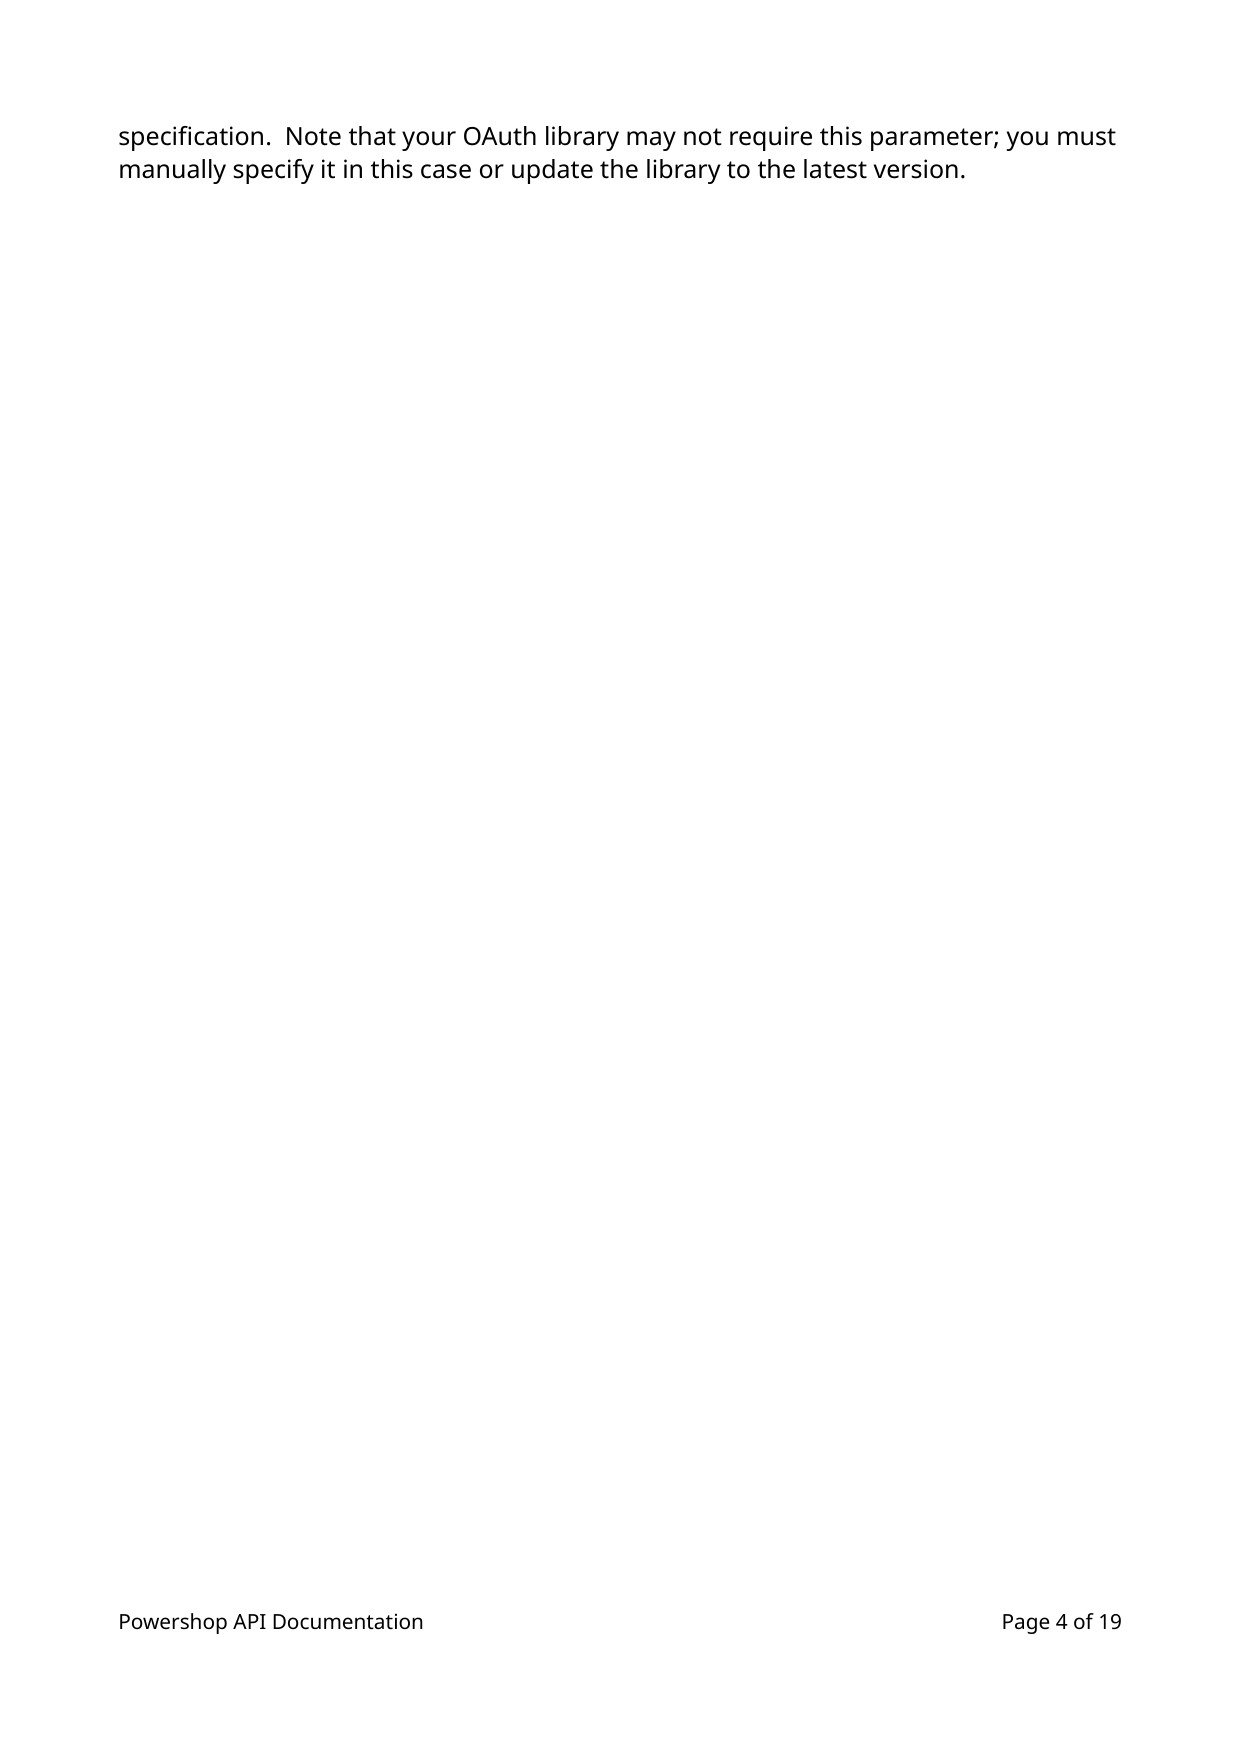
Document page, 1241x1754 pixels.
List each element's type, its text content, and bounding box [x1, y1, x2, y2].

text specification. Note that your OAuth library may not require this parameter; you must manually specify it in this case or update the library to the latest version. [118, 118, 1122, 186]
